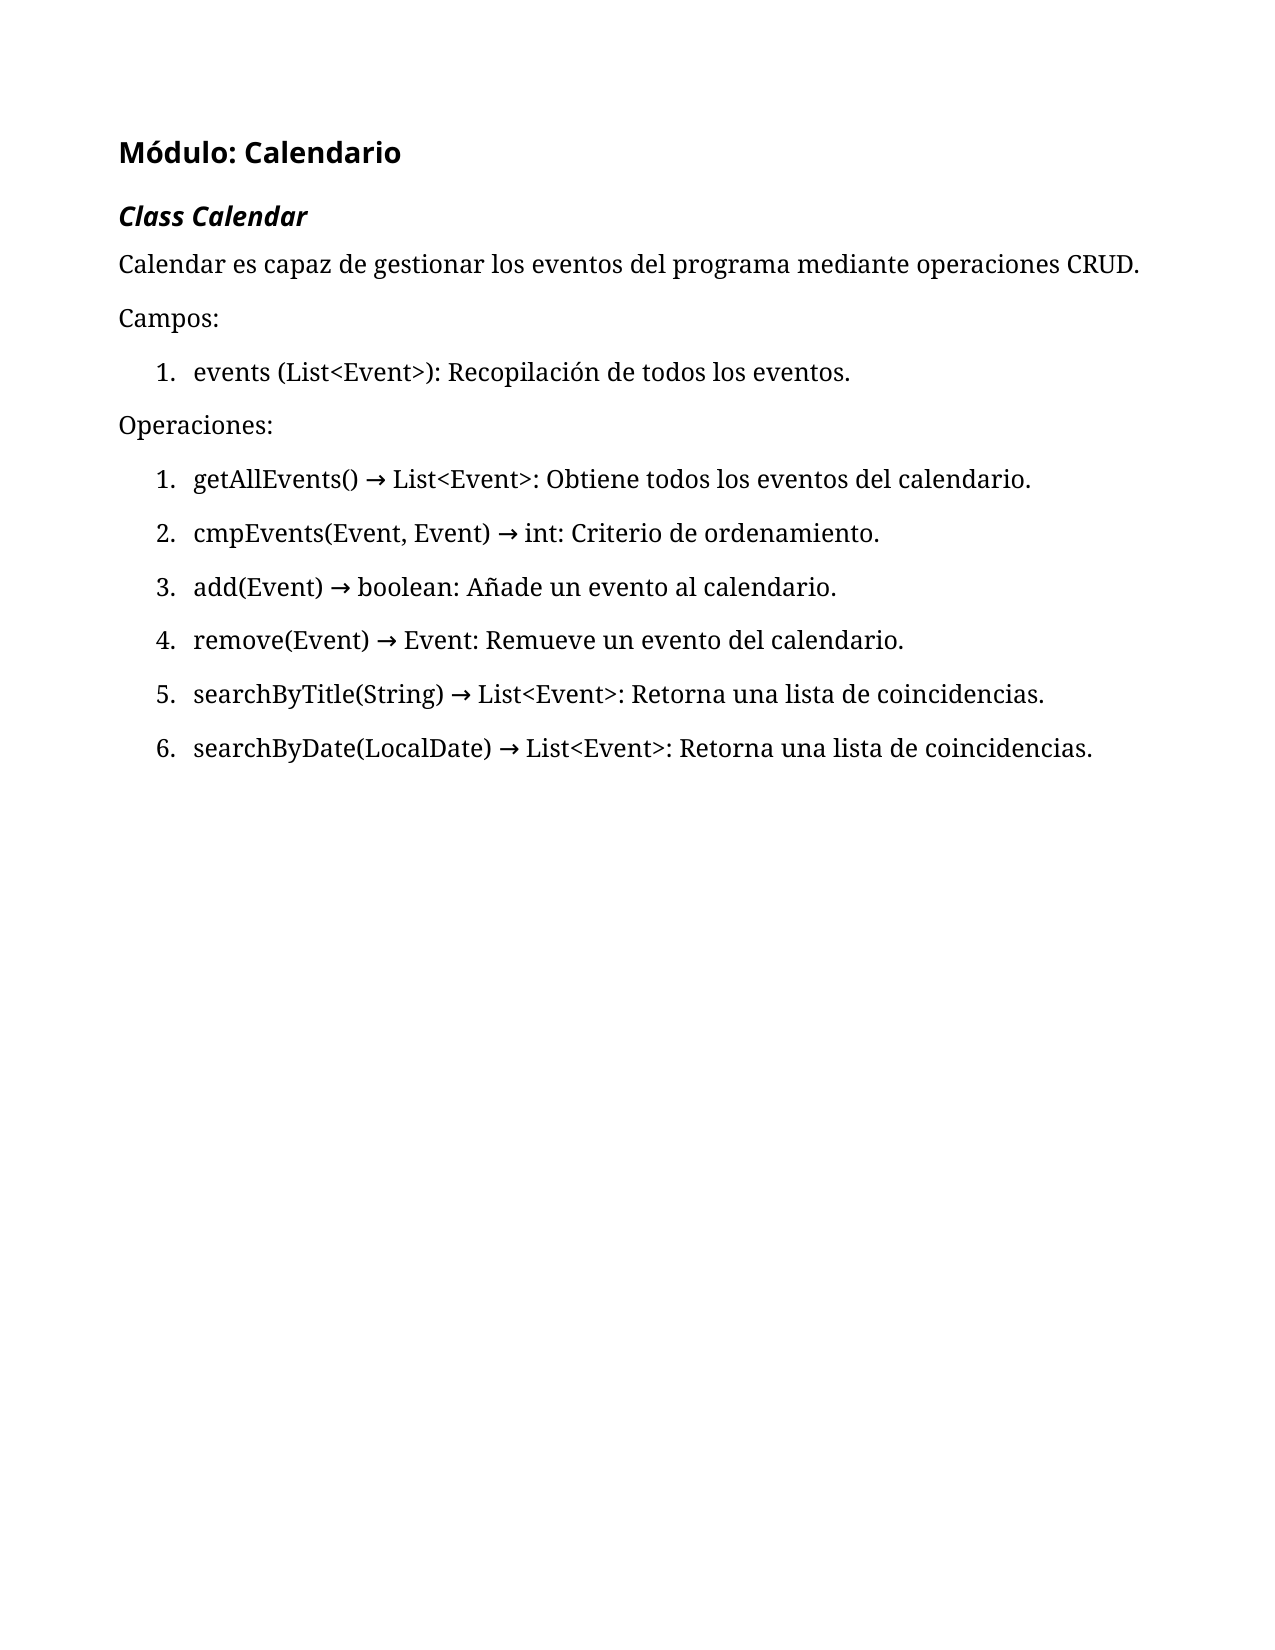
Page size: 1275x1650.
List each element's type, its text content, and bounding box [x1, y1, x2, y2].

subtitle Módulo: Calendario [118, 133, 1157, 172]
text Calendar es capaz de gestionar los eventos del programa mediante operaciones CRUD. [118, 247, 1157, 281]
list events (List<Event>): Recopilación de todos los eventos. [156, 354, 1157, 388]
list searchByTitle(String) → List<Event>: Retorna una lista de coincidencias. [156, 677, 1157, 711]
list remove(Event) → Event: Remueve un evento del calendario. [156, 623, 1157, 657]
list cmpEvents(Event, Event) → int: Criterio de ordenamiento. [156, 516, 1157, 549]
list searchByDate(LocalDate) → List<Event>: Retorna una lista de coincidencias. [156, 731, 1157, 764]
list add(Event) → boolean: Añade un evento al calendario. [156, 569, 1157, 603]
text Operaciones: [118, 408, 1157, 442]
list getAllEvents() → List<Event>: Obtiene todos los eventos del calendario. [156, 462, 1157, 496]
subtitle Class Calendar [118, 197, 1157, 234]
text Campos: [118, 301, 1157, 334]
